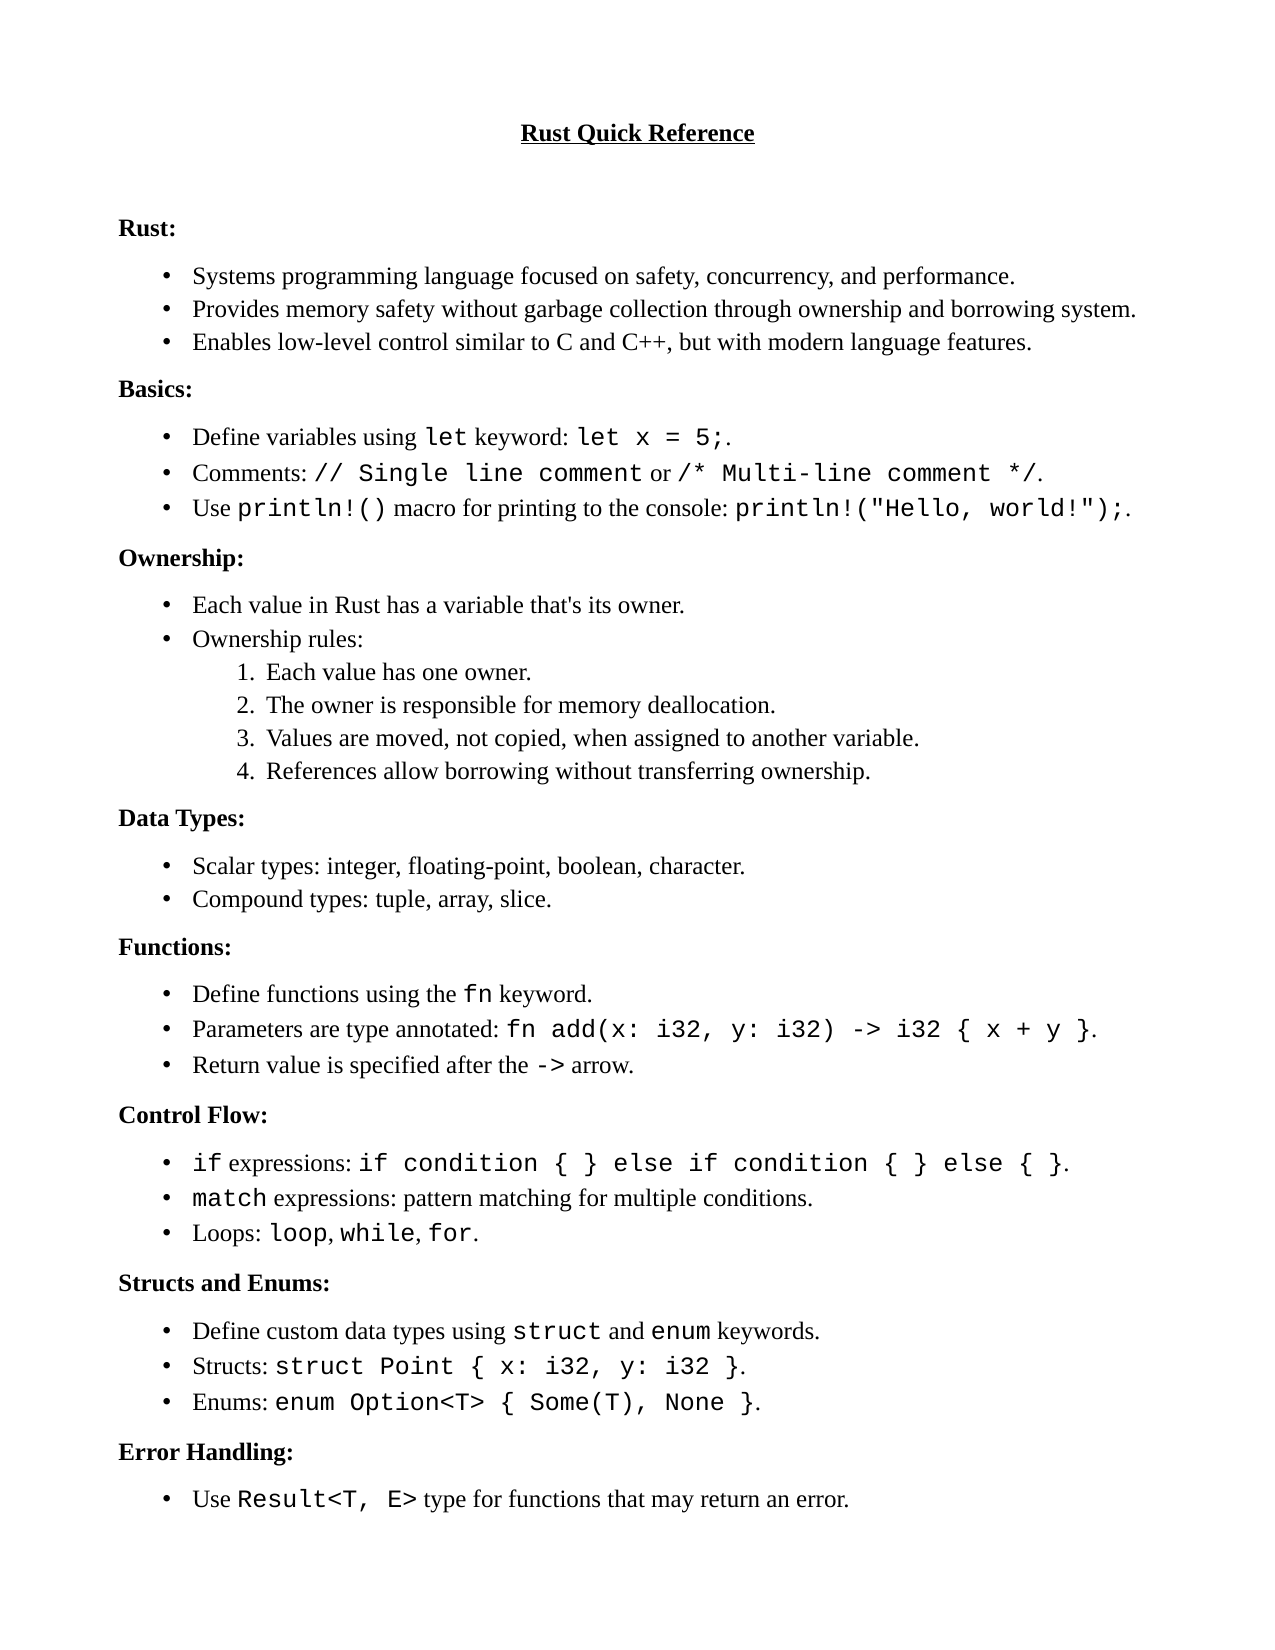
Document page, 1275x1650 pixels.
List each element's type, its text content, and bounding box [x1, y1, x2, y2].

text Rust Quick Reference [118, 118, 1157, 147]
list Enums: enum Option<T> { Some(T), None }. [162, 1387, 1157, 1418]
list Provides memory safety without garbage collection through ownership and borrowing system. [162, 294, 1157, 323]
list Define functions using the fn keyword. [162, 979, 1157, 1010]
list Define variables using let keyword: let x = 5;. [162, 422, 1157, 453]
text Error Handling: [118, 1437, 1157, 1466]
list Define custom data types using struct and enum keywords. [162, 1316, 1157, 1347]
list Enables low-level control similar to C and C++, but with modern language features. [162, 327, 1157, 356]
list Comments: // Single line comment or /* Multi-line comment */. [162, 458, 1157, 488]
list References allow borrowing without transferring ownership. [236, 756, 1157, 784]
list Structs: struct Point { x: i32, y: i32 }. [162, 1351, 1157, 1382]
list The owner is responsible for memory deallocation. [236, 690, 1157, 718]
text Control Flow: [118, 1100, 1157, 1129]
list if expressions: if condition { } else if condition { } else { }. [162, 1148, 1157, 1178]
text Data Types: [118, 803, 1157, 832]
list Each value has one owner. [236, 657, 1157, 685]
text Structs and Enums: [118, 1268, 1157, 1297]
list Use Result<T, E> type for functions that may return an error. [162, 1484, 1157, 1515]
list Use println!() macro for printing to the console: println!("Hello, world!");. [162, 493, 1157, 524]
list match expressions: pattern matching for multiple conditions. [162, 1183, 1157, 1214]
list Values are moved, not copied, when assigned to another variable. [236, 723, 1157, 751]
text Ownership: [118, 543, 1157, 572]
text Rust: [118, 213, 1157, 242]
list Ownership rules: [162, 624, 1157, 652]
text Basics: [118, 374, 1157, 403]
list Compound types: tuple, array, slice. [162, 884, 1157, 913]
list Return value is specified after the -> arrow. [162, 1050, 1157, 1081]
list Scalar types: integer, floating-point, boolean, character. [162, 851, 1157, 880]
list Each value in Rust has a variable that's its owner. [162, 591, 1157, 619]
list Loops: loop, while, for. [162, 1218, 1157, 1249]
list Parameters are type annotated: fn add(x: i32, y: i32) -> i32 { x + y }. [162, 1014, 1157, 1045]
list Systems programming language focused on safety, concurrency, and performance. [162, 261, 1157, 290]
text Functions: [118, 932, 1157, 960]
